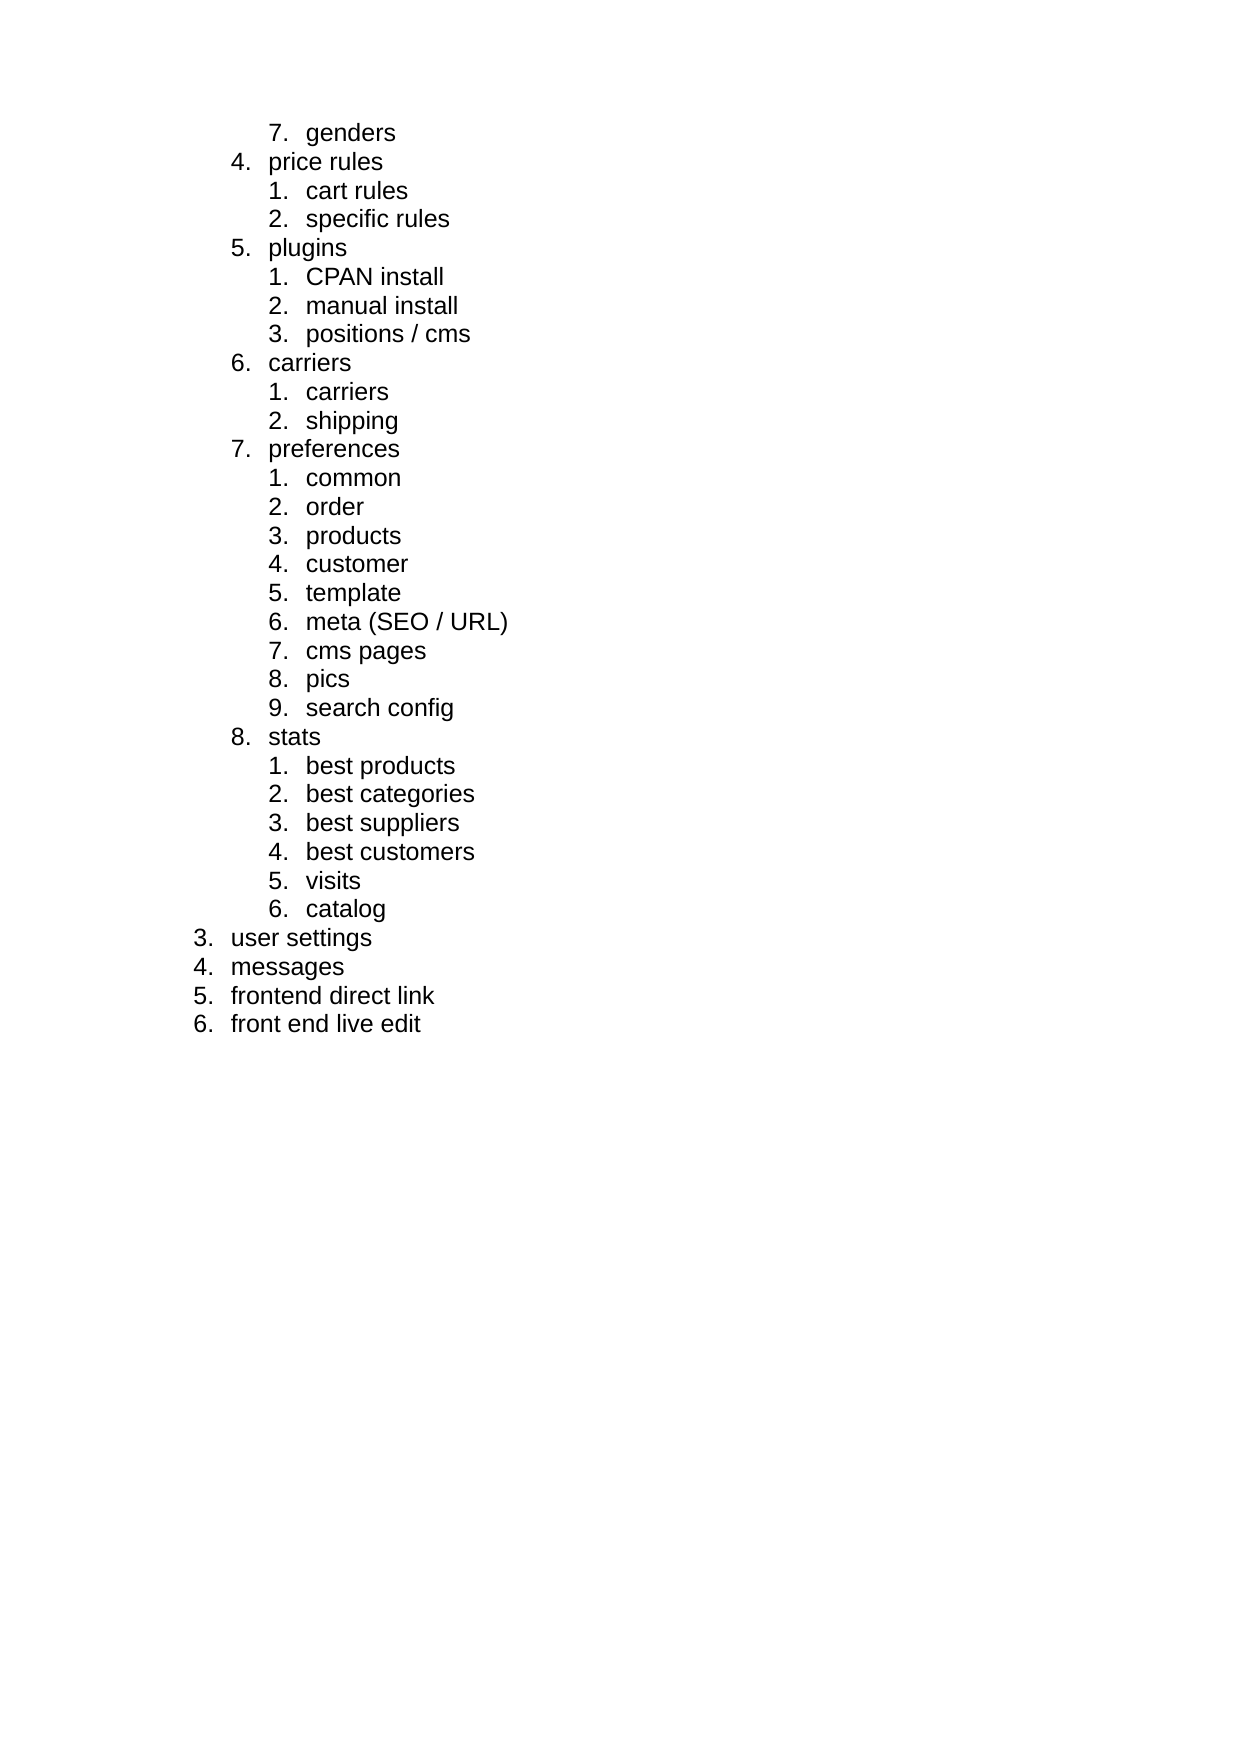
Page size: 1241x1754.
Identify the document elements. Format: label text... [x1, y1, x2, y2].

list best suppliers [268, 808, 1122, 837]
list order [268, 492, 1122, 521]
list shipping [268, 406, 1122, 434]
list messages [193, 952, 1122, 981]
list cms pages [268, 636, 1122, 664]
list specific rules [268, 204, 1122, 233]
list best customers [268, 837, 1122, 866]
list visits [268, 866, 1122, 894]
list search config [268, 693, 1122, 722]
list genders [268, 118, 1122, 147]
list carriers [231, 348, 1122, 377]
list plugins [231, 233, 1122, 262]
list CPAN install [268, 262, 1122, 291]
list cart rules [268, 176, 1122, 204]
list preferences [231, 434, 1122, 463]
list front end live edit [193, 1009, 1122, 1038]
list carriers [268, 377, 1122, 406]
list products [268, 521, 1122, 549]
list catalog [268, 894, 1122, 923]
list price rules [231, 147, 1122, 176]
list user settings [193, 923, 1122, 952]
list meta (SEO / URL) [268, 607, 1122, 636]
list best products [268, 751, 1122, 779]
list template [268, 578, 1122, 607]
list manual install [268, 291, 1122, 319]
list positions / cms [268, 319, 1122, 348]
list frontend direct link [193, 981, 1122, 1009]
list best categories [268, 779, 1122, 808]
list customer [268, 549, 1122, 578]
list common [268, 463, 1122, 492]
list pics [268, 664, 1122, 693]
list stats [231, 722, 1122, 751]
